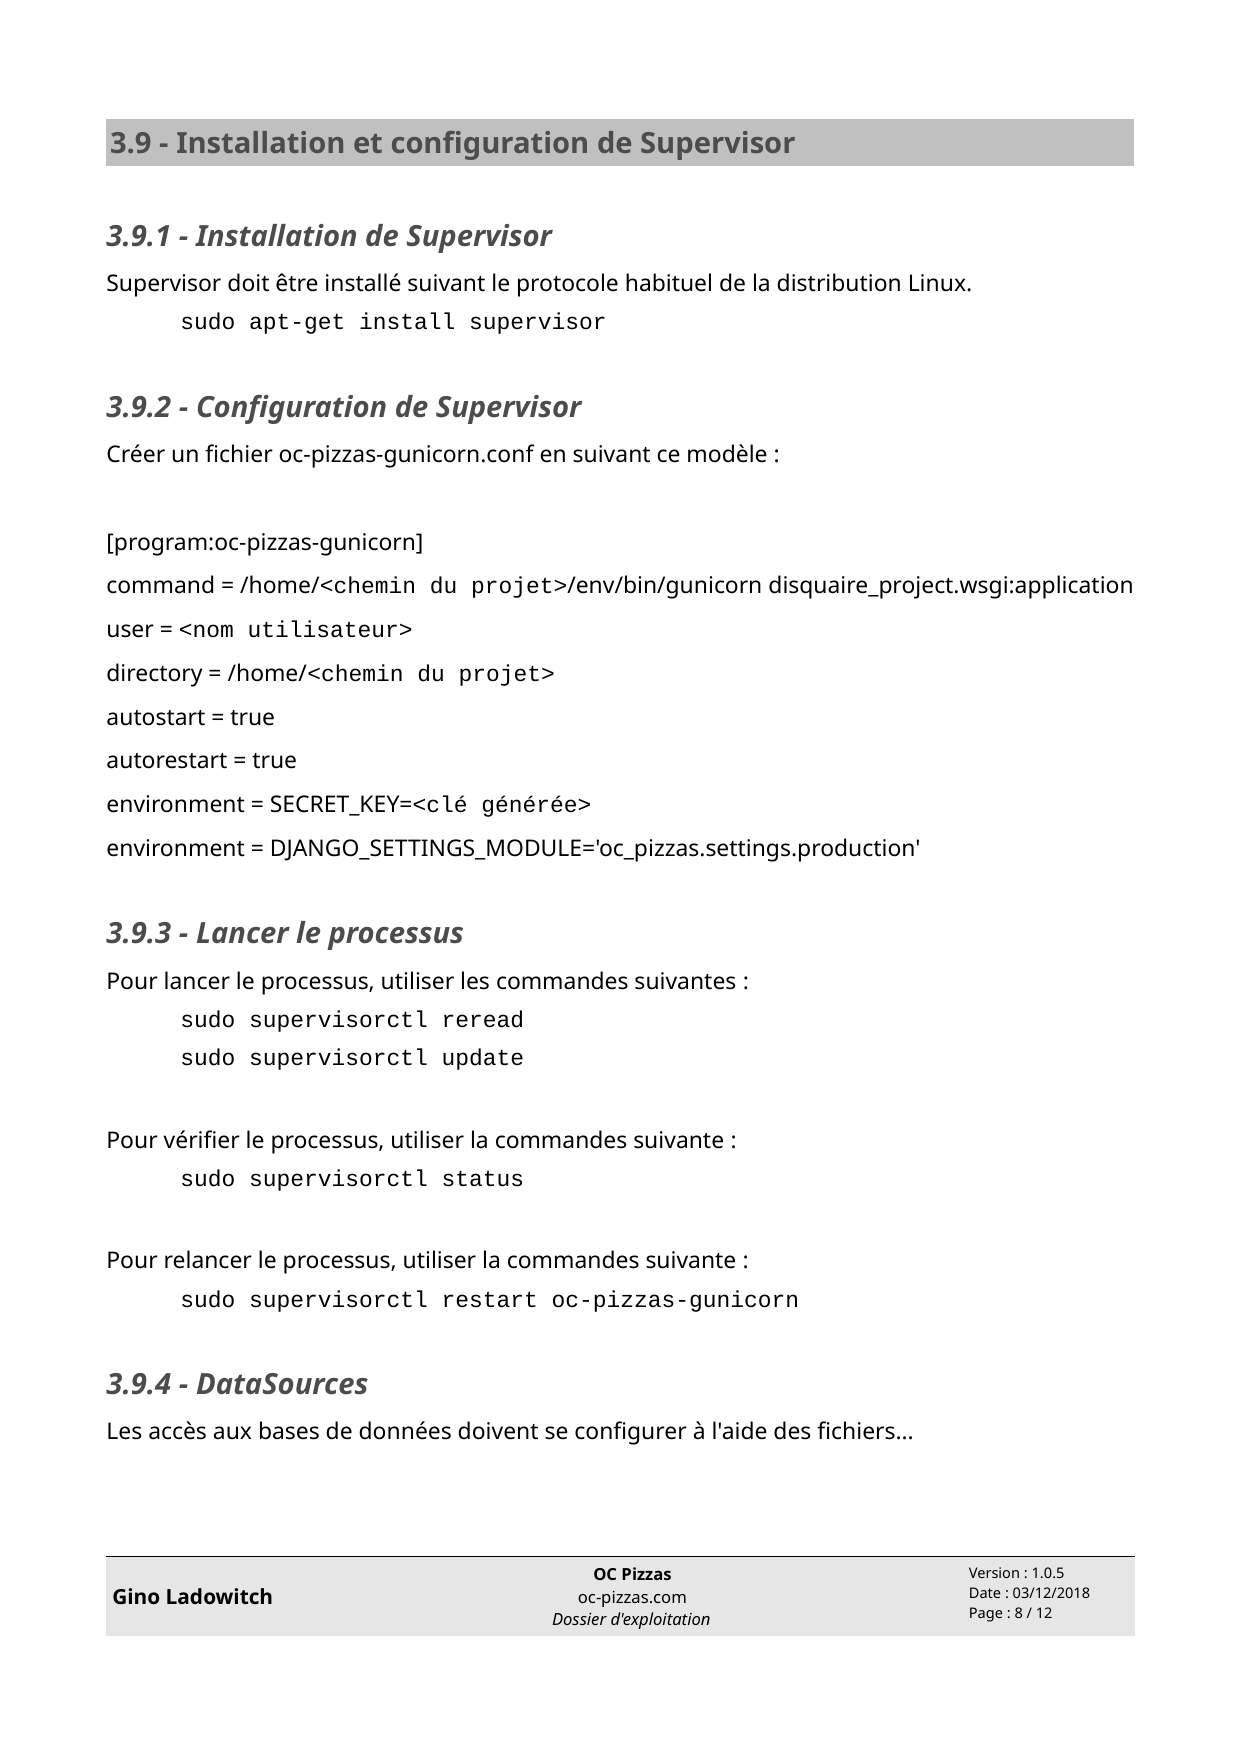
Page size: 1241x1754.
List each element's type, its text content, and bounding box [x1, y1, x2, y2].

text Pour relancer le processus, utiliser la commandes suivante : [106, 1244, 1134, 1276]
text [program:oc-pizzas-gunicorn] [106, 525, 1134, 557]
text Pour vérifier le processus, utiliser la commandes suivante : [106, 1124, 1134, 1155]
text sudo supervisorctl status [106, 1167, 1134, 1193]
subtitle DataSources [106, 1363, 1134, 1403]
text directory = /home/<chemin du projet> [106, 657, 1134, 688]
subtitle Installation et configuration de Supervisor [107, 120, 1133, 165]
subtitle Installation de Supervisor [106, 215, 1134, 254]
text sudo supervisorctl reread [106, 1008, 1134, 1034]
text Les accès aux bases de données doivent se configurer à l'aide des fichiers… [106, 1415, 1134, 1446]
text environment = SECRET_KEY=<clé générée> [106, 788, 1134, 819]
text sudo apt-get install supervisor [106, 311, 1134, 337]
subtitle Configuration de Supervisor [106, 386, 1134, 426]
subtitle Lancer le processus [106, 912, 1134, 952]
text autorestart = true [106, 744, 1134, 776]
text Pour lancer le processus, utiliser les commandes suivantes : [106, 964, 1134, 996]
text sudo supervisorctl update [106, 1047, 1134, 1073]
text user = <nom utilisateur> [106, 613, 1134, 644]
text environment = DJANGO_SETTINGS_MODULE='oc_pizzas.settings.production' [106, 832, 1134, 863]
text command = /home/<chemin du projet>/env/bin/gunicorn disquaire_project.wsgi:application [106, 569, 1134, 601]
text sudo supervisorctl restart oc-pizzas-gunicorn [106, 1288, 1134, 1314]
text autostart = true [106, 701, 1134, 732]
text Supervisor doit être installé suivant le protocole habituel de la distribution Linux. [106, 267, 1134, 298]
text Créer un fichier oc-pizzas-gunicorn.conf en suivant ce modèle : [106, 438, 1134, 469]
